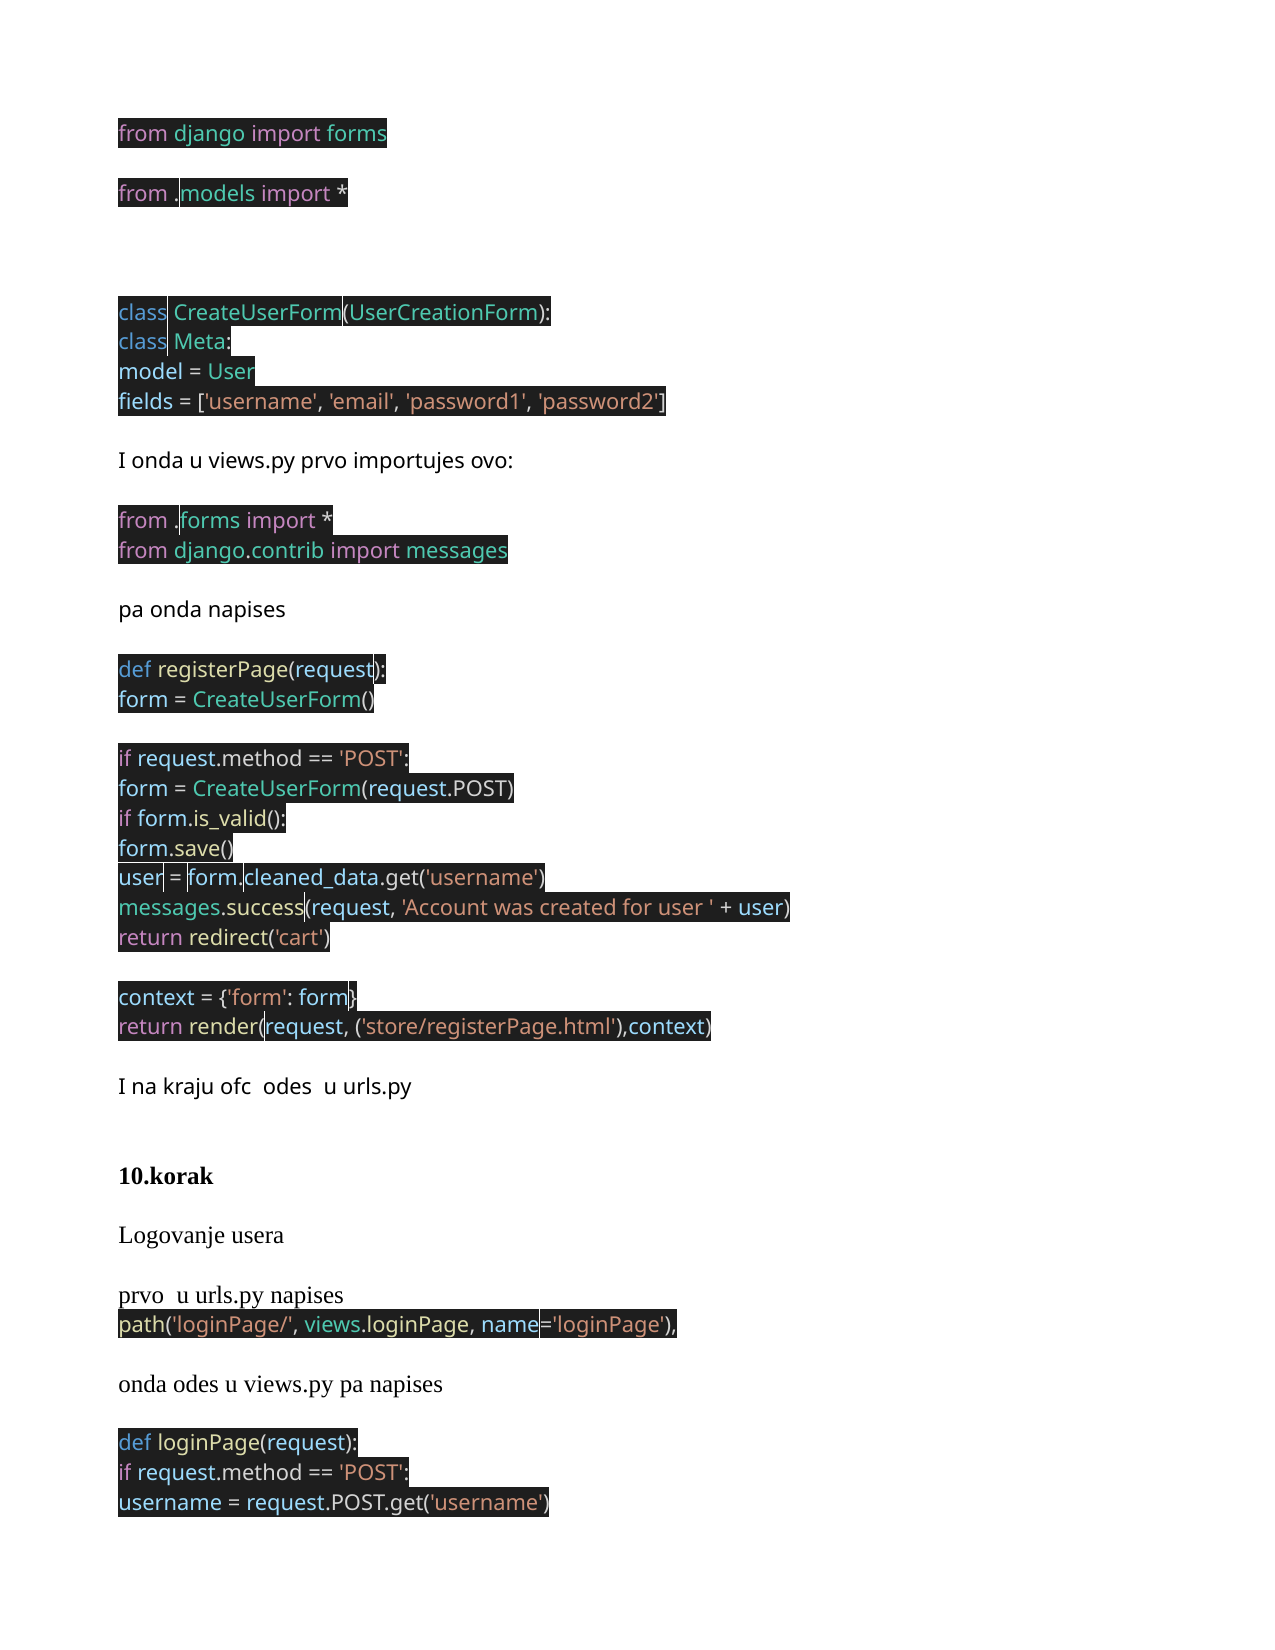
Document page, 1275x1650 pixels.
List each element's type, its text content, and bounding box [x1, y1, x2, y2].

text form.save() [118, 833, 1157, 862]
text fields = ['username', 'email', 'password1', 'password2'] [118, 386, 1157, 416]
text def loginPage(request): [118, 1427, 1157, 1457]
text context = {'form': form} [118, 981, 1157, 1011]
text if request.method == 'POST': [118, 1457, 1157, 1487]
text form = CreateUserForm(request.POST) [118, 773, 1157, 803]
text return render(request, ('store/registerPage.html'),context) [118, 1011, 1157, 1041]
text from .forms import * [118, 505, 1157, 535]
text def registerPage(request): [118, 654, 1157, 684]
text I onda u views.py prvo importujes ovo: [118, 445, 1157, 475]
text Logovanje usera [118, 1219, 1157, 1249]
text 10.korak [118, 1160, 1157, 1190]
text model = User [118, 356, 1157, 386]
text from django.contrib import messages [118, 535, 1157, 564]
text class Meta: [118, 326, 1157, 356]
text if form.is_valid(): [118, 803, 1157, 833]
text if request.method == 'POST': [118, 743, 1157, 773]
text form = CreateUserForm() [118, 684, 1157, 713]
text prvo u urls.py napises [118, 1279, 1157, 1308]
text from .models import * [118, 178, 1157, 207]
text return redirect('cart') [118, 922, 1157, 952]
text from django import forms [118, 118, 1157, 148]
text I na kraju ofc odes u urls.py [118, 1071, 1157, 1101]
text onda odes u views.py pa napises [118, 1368, 1157, 1398]
text user = form.cleaned_data.get('username') [118, 862, 1157, 892]
text username = request.POST.get('username') [118, 1487, 1157, 1517]
text path('loginPage/', views.loginPage, name='loginPage'), [118, 1308, 1157, 1338]
text pa onda napises [118, 594, 1157, 624]
text class CreateUserForm(UserCreationForm): [118, 296, 1157, 326]
text messages.success(request, 'Account was created for user ' + user) [118, 892, 1157, 922]
